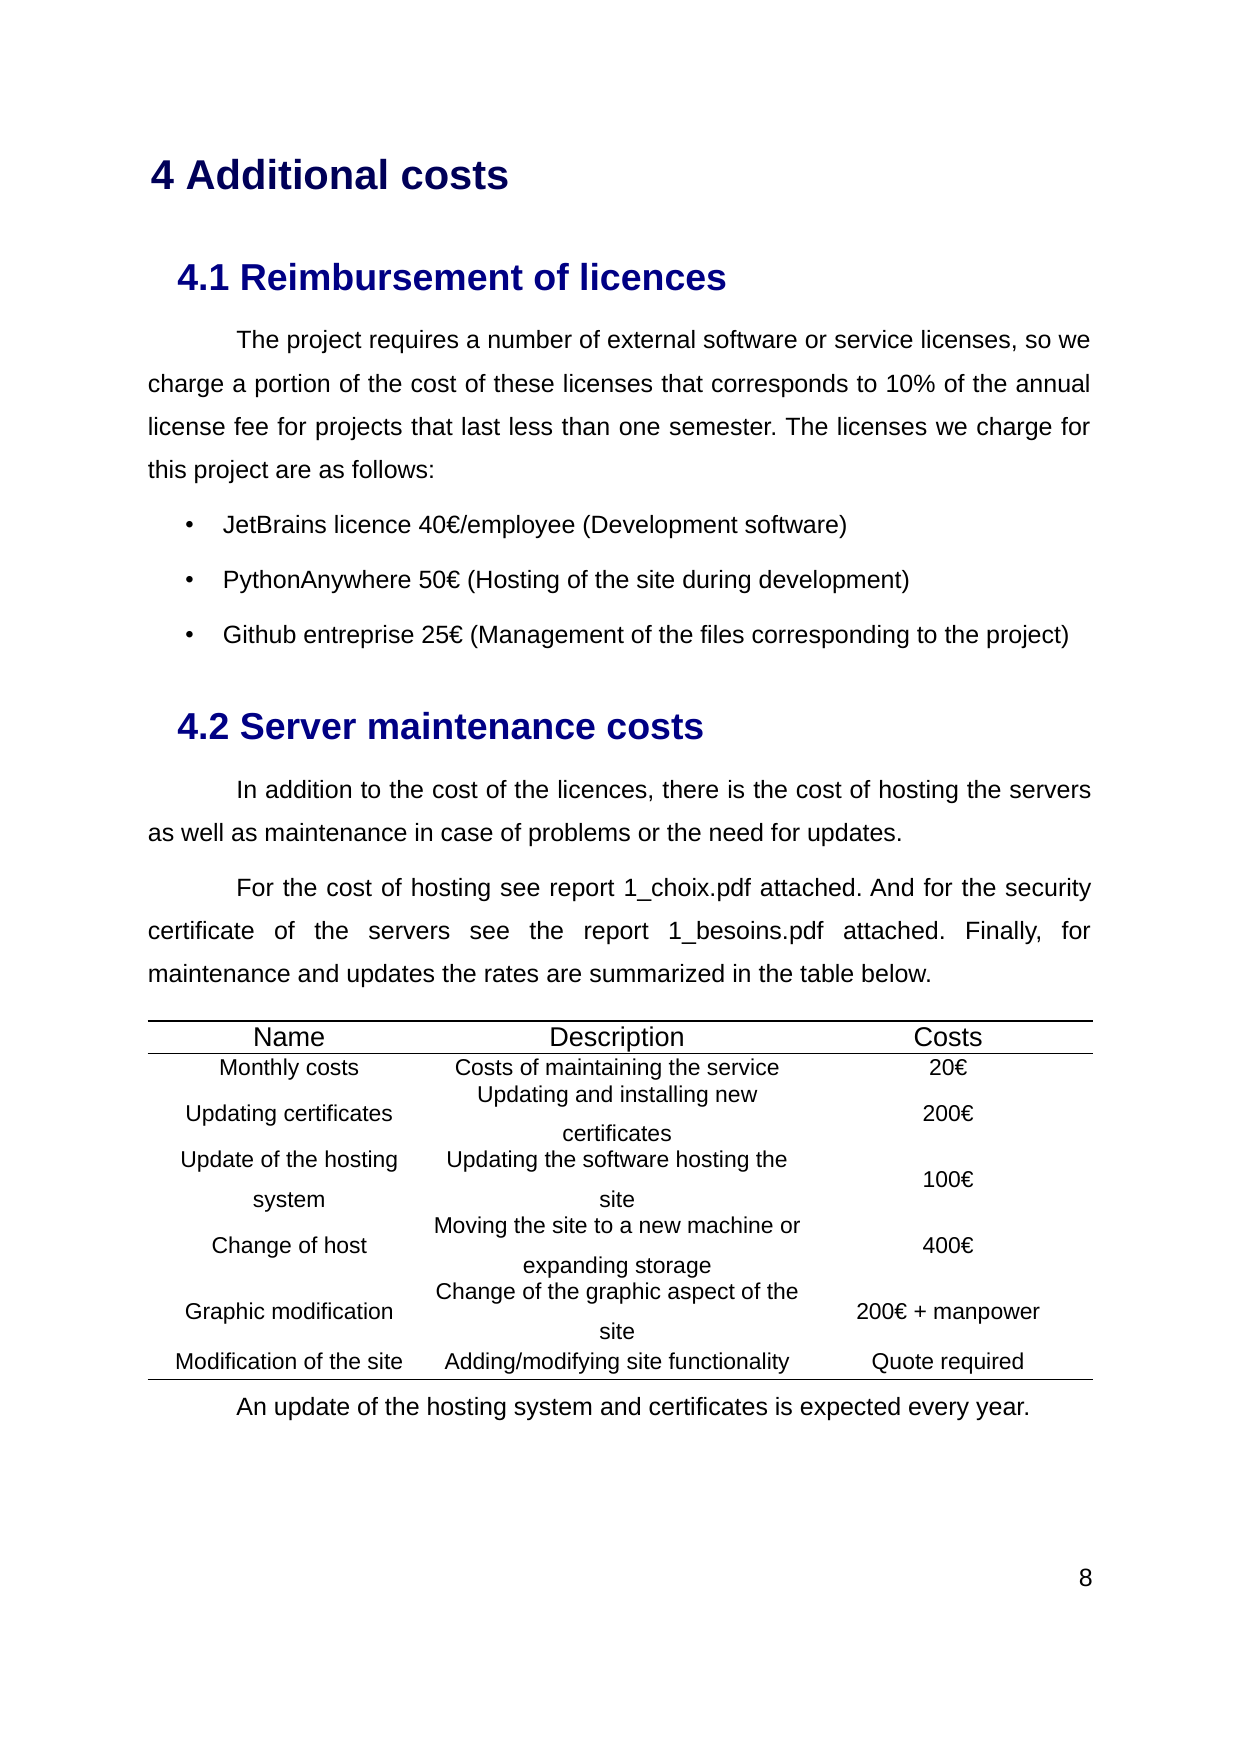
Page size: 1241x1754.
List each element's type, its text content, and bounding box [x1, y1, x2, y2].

table_cell 200€ + manpower [803, 1278, 1093, 1344]
table_cell Change of the graphic aspect of the site [430, 1278, 803, 1344]
text The project requires a number of external software or service licenses, so we charge a portion of the cost of these licenses that corresponds to 10% of the annual license fee for projects that last less than one semester. The licenses we charge for this project are as follows: [148, 325, 1093, 483]
table_cell Update of the hosting system [148, 1146, 430, 1212]
text An update of the hosting system and certificates is expected every year. [148, 1392, 1093, 1421]
table_cell Monthly costs [148, 1054, 430, 1081]
list JetBrains licence 40€/employee (Development software) [185, 510, 1093, 538]
table_cell 400€ [803, 1212, 1093, 1278]
table_cell Quote required [803, 1344, 1093, 1378]
table_cell Costs of maintaining the service [430, 1054, 803, 1081]
subtitle Additional costs [148, 148, 1093, 201]
table_cell Moving the site to a new machine or expanding storage [430, 1212, 803, 1278]
table_cell Updating certificates [148, 1081, 430, 1146]
table_cell Modification of the site [148, 1344, 430, 1378]
table_cell Graphic modification [148, 1278, 430, 1344]
table_cell 200€ [803, 1081, 1093, 1146]
table_header Costs [803, 1022, 1093, 1053]
table_header Description [430, 1022, 803, 1053]
subtitle Reimbursement of licences [148, 255, 1093, 298]
text For the cost of hosting see report 1_choix.pdf attached. And for the security certificate of the servers see the report 1_besoins.pdf attached. Finally, for maintenance and updates the rates are summarized in the table below. [148, 873, 1093, 988]
text In addition to the cost of the licences, there is the cost of hosting the servers as well as maintenance in case of problems or the need for updates. [148, 775, 1093, 847]
table_cell Adding/modifying site functionality [430, 1344, 803, 1378]
table_cell Change of host [148, 1212, 430, 1278]
list Github entreprise 25€ (Management of the files corresponding to the project) [185, 620, 1093, 648]
table_cell Updating and installing new certificates [430, 1081, 803, 1146]
table_cell 20€ [803, 1054, 1093, 1081]
subtitle Server maintenance costs [148, 704, 1093, 747]
table_cell Updating the software hosting the site [430, 1146, 803, 1212]
table_cell 100€ [803, 1146, 1093, 1212]
list PythonAnywhere 50€ (Hosting of the site during development) [185, 565, 1093, 593]
table_header Name [148, 1022, 430, 1053]
